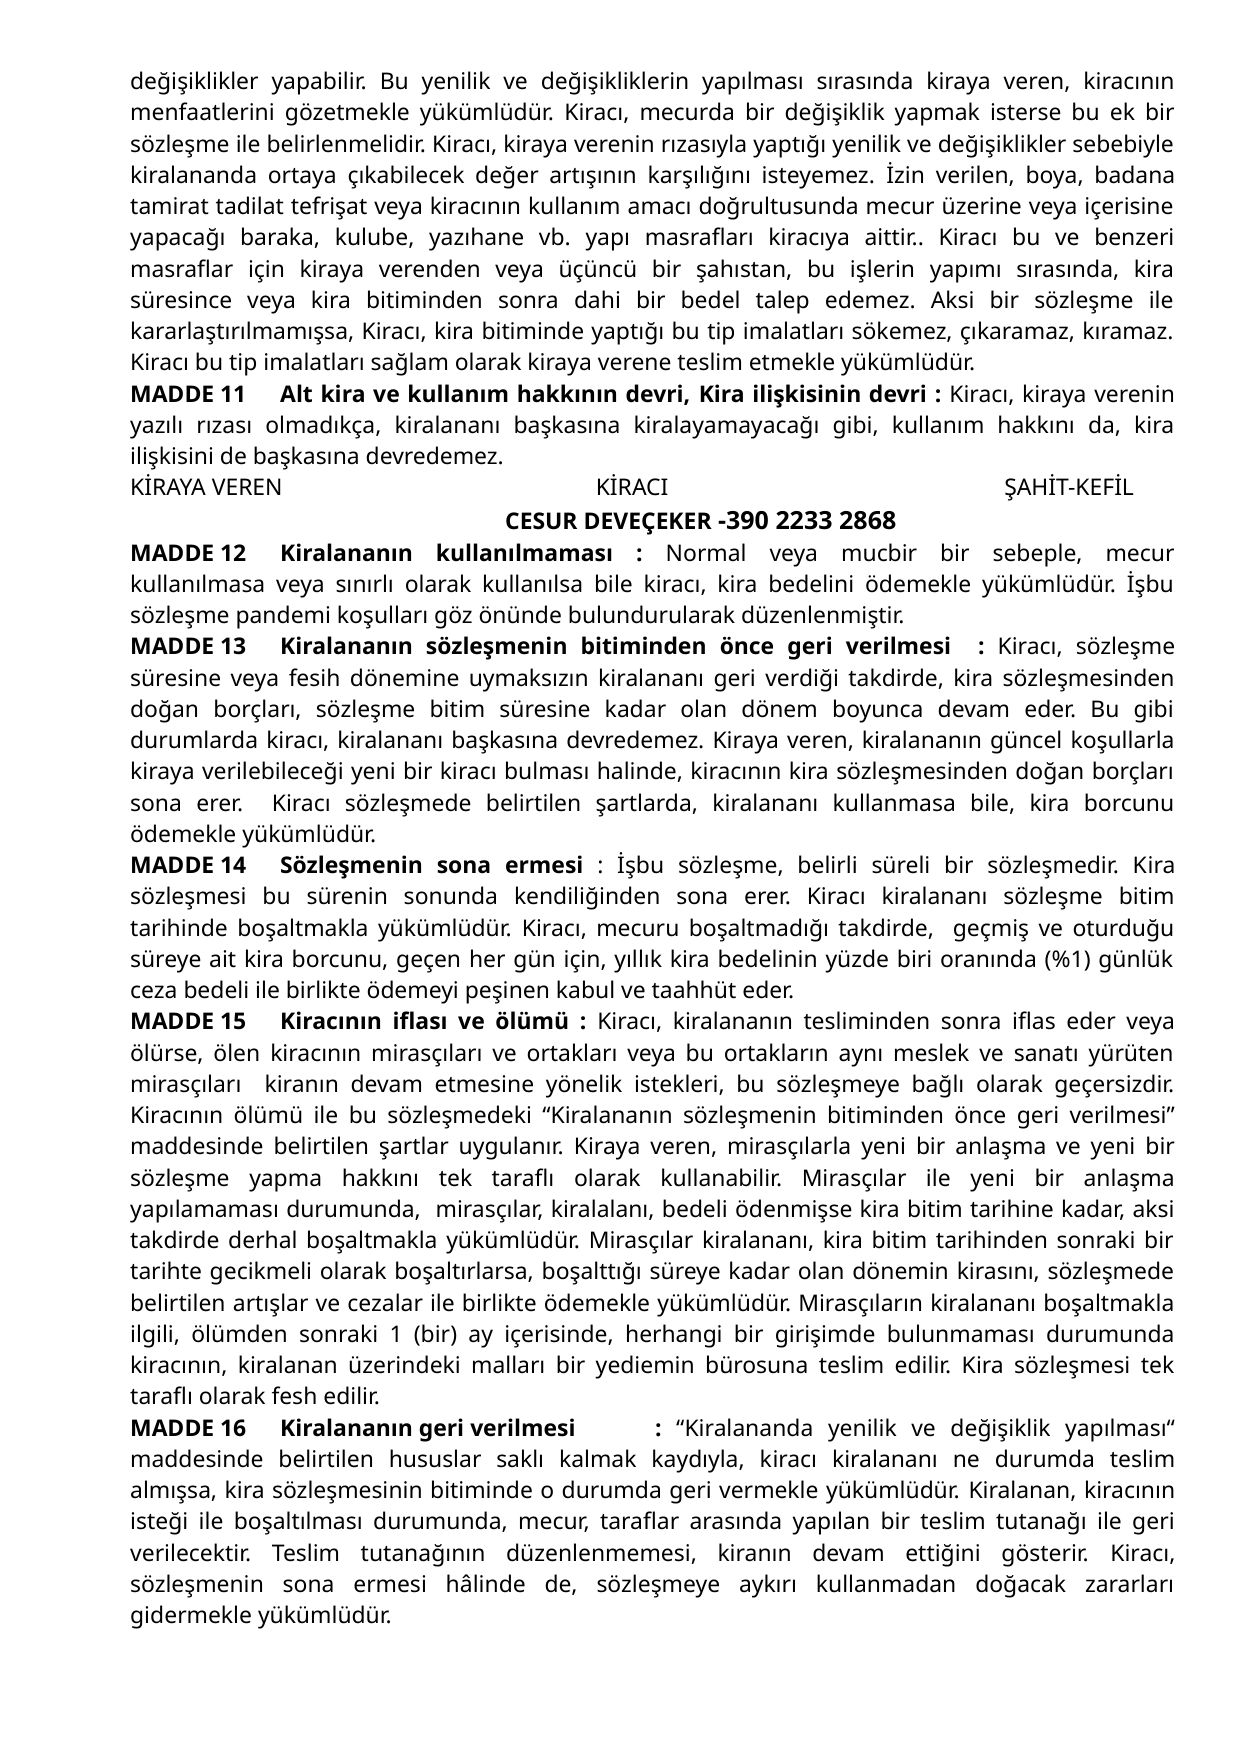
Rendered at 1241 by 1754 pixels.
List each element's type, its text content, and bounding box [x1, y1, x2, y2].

text MADDE 16 Kiralananın geri verilmesi : “Kiralananda yenilik ve değişiklik yapılması“ maddesinde belirtilen hususlar saklı kalmak kaydıyla, kiracı kiralananı ne durumda teslim almışsa, kira sözleşmesinin bitiminde o durumda geri vermekle yükümlüdür. Kiralanan, kiracının isteği ile boşaltılması durumunda, mecur, taraflar arasında yapılan bir teslim tutanağı ile geri verilecektir. Teslim tutanağının düzenlenmemesi, kiranın devam ettiğini gösterir. Kiracı, sözleşmenin sona ermesi hâlinde de, sözleşmeye aykırı kullanmadan doğacak zararları gidermekle yükümlüdür. [130, 1412, 1175, 1630]
text değişiklikler yapabilir. Bu yenilik ve değişikliklerin yapılması sırasında kiraya veren, kiracının menfaatlerini gözetmekle yükümlüdür. Kiracı, mecurda bir değişiklik yapmak isterse bu ek bir sözleşme ile belirlenmelidir. Kiracı, kiraya verenin rızasıyla yaptığı yenilik ve değişiklikler sebebiyle kiralananda ortaya çıkabilecek değer artışının karşılığını isteyemez. İzin verilen, boya, badana tamirat tadilat tefrişat veya kiracının kullanım amacı doğrultusunda mecur üzerine veya içerisine yapacağı baraka, kulube, yazıhane vb. yapı masrafları kiracıya aittir.. Kiracı bu ve benzeri masraflar için kiraya verenden veya üçüncü bir şahıstan, bu işlerin yapımı sırasında, kira süresince veya kira bitiminden sonra dahi bir bedel talep edemez. Aksi bir sözleşme ile kararlaştırılmamışsa, Kiracı, kira bitiminde yaptığı bu tip imalatları sökemez, çıkaramaz, kıramaz. Kiracı bu tip imalatları sağlam olarak kiraya verene teslim etmekle yükümlüdür. [130, 65, 1175, 377]
text MADDE 14 Sözleşmenin sona ermesi : İşbu sözleşme, belirli süreli bir sözleşmedir. Kira sözleşmesi bu sürenin sonunda kendiliğinden sona erer. Kiracı kiralananı sözleşme bitim tarihinde boşaltmakla yükümlüdür. Kiracı, mecuru boşaltmadığı takdirde, geçmiş ve oturduğu süreye ait kira borcunu, geçen her gün için, yıllık kira bedelinin yüzde biri oranında (%1) günlük ceza bedeli ile birlikte ödemeyi peşinen kabul ve taahhüt eder. [130, 849, 1175, 1005]
text KİRAYA VEREN KİRACI ŞAHİT-KEFİL [130, 471, 1175, 502]
text MADDE 13 Kiralananın sözleşmenin bitiminden önce geri verilmesi : Kiracı, sözleşme süresine veya fesih dönemine uymaksızın kiralananı geri verdiği takdirde, kira sözleşmesinden doğan borçları, sözleşme bitim süresine kadar olan dönem boyunca devam eder. Bu gibi durumlarda kiracı, kiralananı başkasına devredemez. Kiraya veren, kiralananın güncel koşullarla kiraya verilebileceği yeni bir kiracı bulması halinde, kiracının kira sözleşmesinden doğan borçları sona erer. Kiracı sözleşmede belirtilen şartlarda, kiralananı kullanmasa bile, kira borcunu ödemekle yükümlüdür. [130, 630, 1175, 849]
text CESUR DEVEÇEKER -390 2233 2868 [130, 502, 1175, 537]
text MADDE 15 Kiracının iflası ve ölümü : Kiracı, kiralananın tesliminden sonra iflas eder veya ölürse, ölen kiracının mirasçıları ve ortakları veya bu ortakların aynı meslek ve sanatı yürüten mirasçıları kiranın devam etmesine yönelik istekleri, bu sözleşmeye bağlı olarak geçersizdir. Kiracının ölümü ile bu sözleşmedeki “Kiralananın sözleşmenin bitiminden önce geri verilmesi” maddesinde belirtilen şartlar uygulanır. Kiraya veren, mirasçılarla yeni bir anlaşma ve yeni bir sözleşme yapma hakkını tek taraflı olarak kullanabilir. Mirasçılar ile yeni bir anlaşma yapılamaması durumunda, mirasçılar, kiralalanı, bedeli ödenmişse kira bitim tarihine kadar, aksi takdirde derhal boşaltmakla yükümlüdür. Mirasçılar kiralananı, kira bitim tarihinden sonraki bir tarihte gecikmeli olarak boşaltırlarsa, boşalttığı süreye kadar olan dönemin kirasını, sözleşmede belirtilen artışlar ve cezalar ile birlikte ödemekle yükümlüdür. Mirasçıların kiralananı boşaltmakla ilgili, ölümden sonraki 1 (bir) ay içerisinde, herhangi bir girişimde bulunmaması durumunda kiracının, kiralanan üzerindeki malları bir yediemin bürosuna teslim edilir. Kira sözleşmesi tek taraflı olarak fesh edilir. [130, 1005, 1175, 1412]
text MADDE 12 Kiralananın kullanılmaması : Normal veya mucbir bir sebeple, mecur kullanılmasa veya sınırlı olarak kullanılsa bile kiracı, kira bedelini ödemekle yükümlüdür. İşbu sözleşme pandemi koşulları göz önünde bulundurularak düzenlenmiştir. [130, 537, 1175, 630]
text MADDE 11 Alt kira ve kullanım hakkının devri, Kira ilişkisinin devri : Kiracı, kiraya verenin yazılı rızası olmadıkça, kiralananı başkasına kiralayamayacağı gibi, kullanım hakkını da, kira ilişkisini de başkasına devredemez. [130, 377, 1175, 471]
